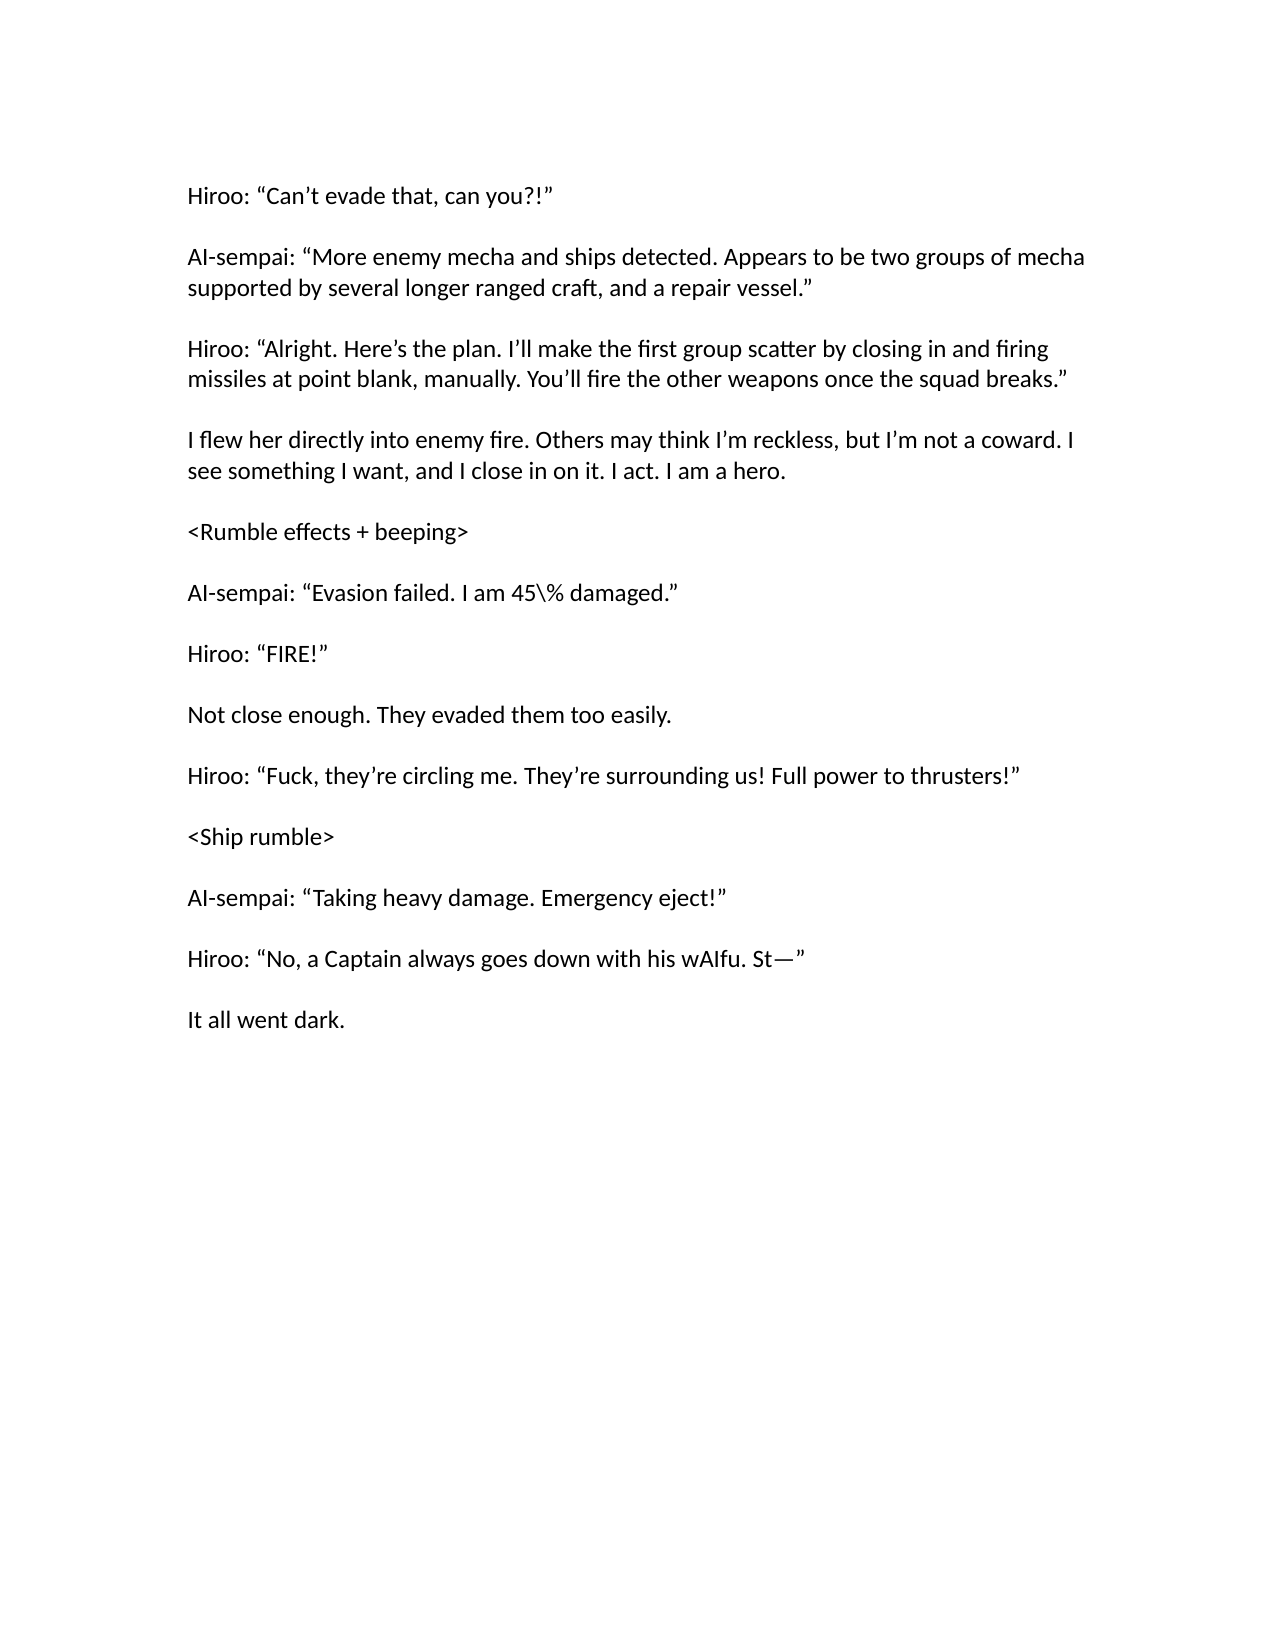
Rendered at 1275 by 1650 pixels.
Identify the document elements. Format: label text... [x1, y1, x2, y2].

text Hiroo: “No, a Captain always goes down with his wAIfu. St—” [187, 943, 1087, 974]
text Hiroo: “Can’t evade that, can you?!” [187, 181, 1087, 211]
text Hiroo: “Fuck, they’re circling me. They’re surrounding us! Full power to thrusters!” [187, 760, 1087, 791]
text Hiroo: “FIRE!” [187, 638, 1087, 669]
text Hiroo: “Alright. Here’s the plan. I’ll make the first group scatter by closing in and firing missiles at point blank, manually. You’ll fire the other weapons once the squad breaks.” [187, 333, 1087, 394]
text <Rumble effects + beeping> [187, 516, 1087, 547]
text AI-sempai: “More enemy mecha and ships detected. Appears to be two groups of mecha supported by several longer ranged craft, and a repair vessel.” [187, 242, 1087, 303]
text AI-sempai: “Evasion failed. I am 45\% damaged.” [187, 577, 1087, 608]
text It all went dark. [187, 1004, 1087, 1035]
text AI-sempai: “Taking heavy damage. Emergency eject!” [187, 882, 1087, 913]
text <Ship rumble> [187, 821, 1087, 852]
text I flew her directly into enemy fire. Others may think I’m reckless, but I’m not a coward. I see something I want, and I close in on it. I act. I am a hero. [187, 425, 1087, 486]
text Not close enough. They evaded them too easily. [187, 699, 1087, 730]
